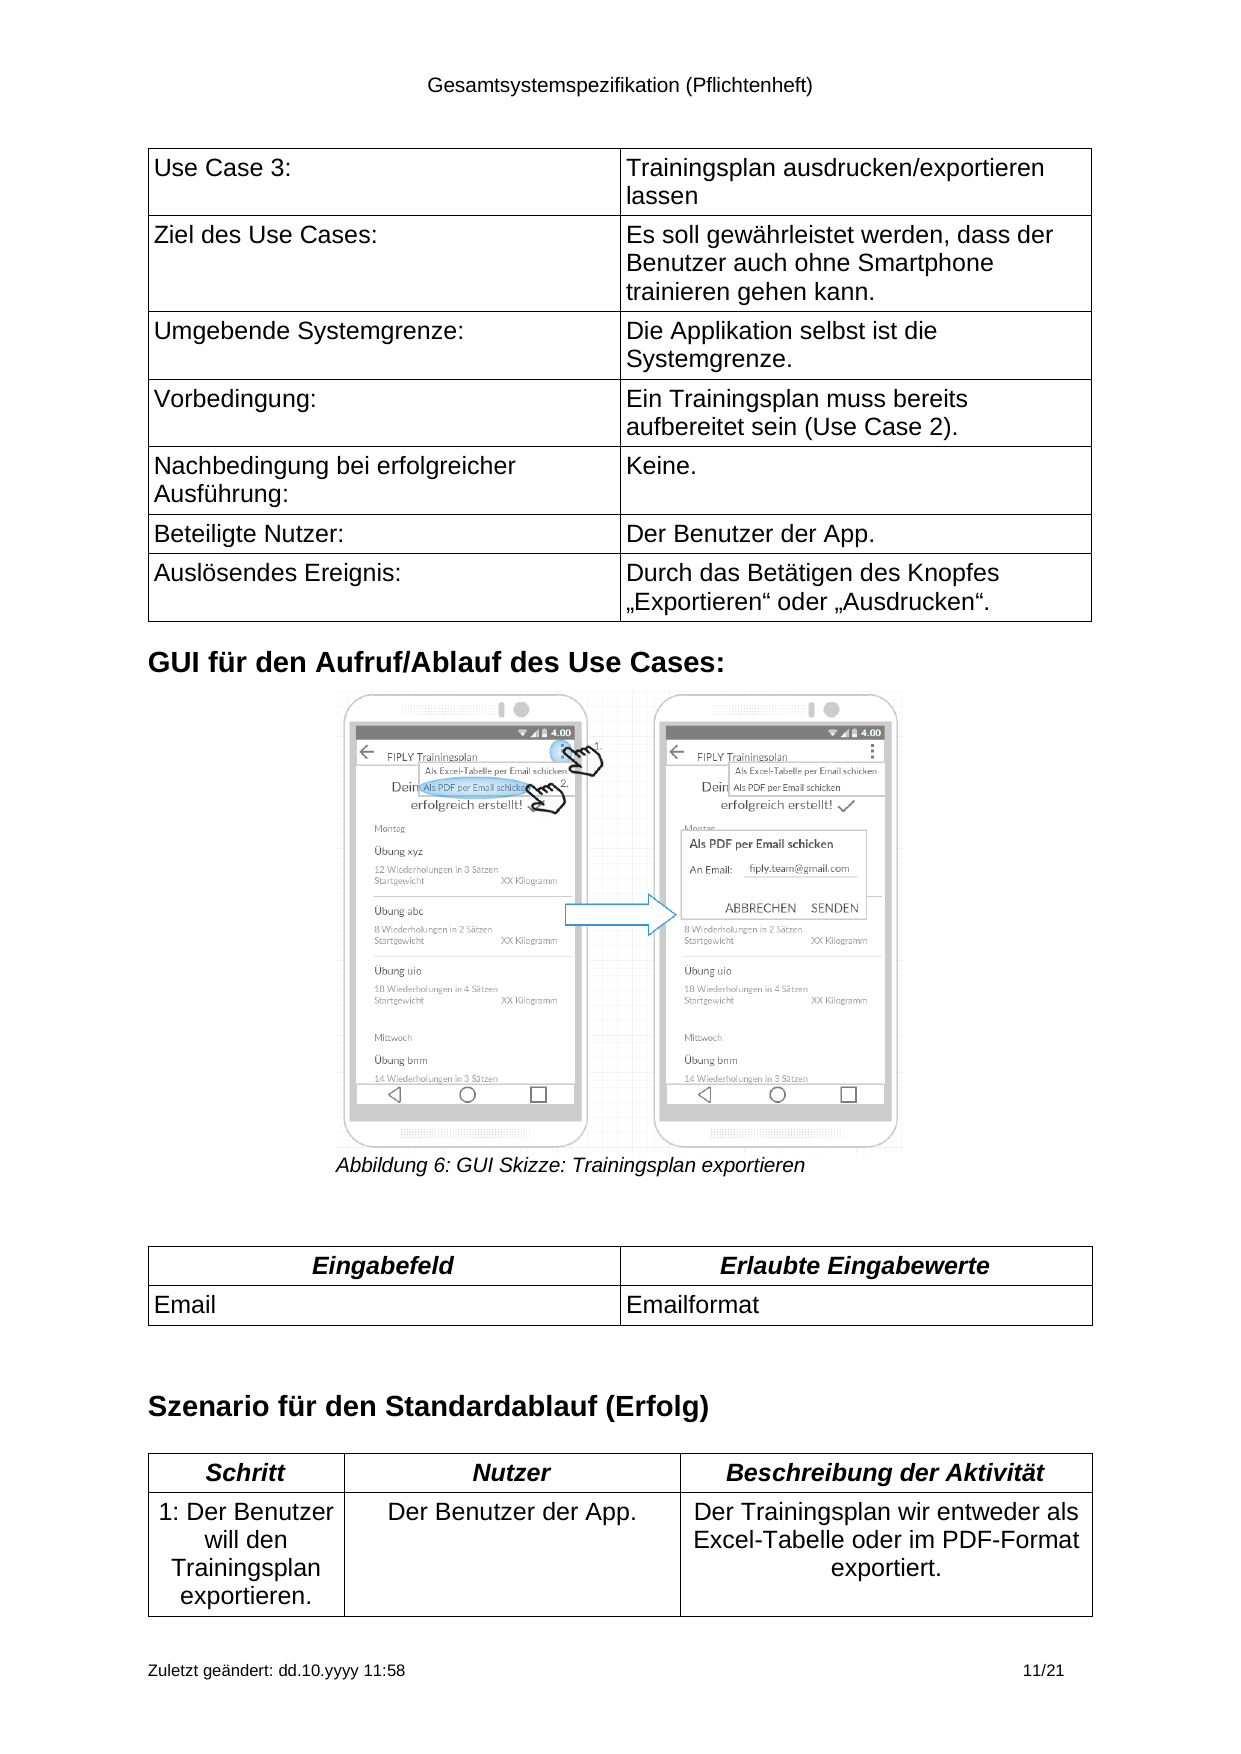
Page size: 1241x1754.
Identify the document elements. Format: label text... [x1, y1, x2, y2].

table_header Beschreibung der Aktivität [681, 1454, 1092, 1492]
table_cell Ziel des Use Cases: [149, 216, 620, 311]
table_cell Der Benutzer der App. [345, 1493, 680, 1616]
table_header Schritt [149, 1454, 344, 1492]
table_cell Keine. [621, 447, 1091, 514]
table_cell Durch das Betätigen des Knopfes „Exportieren“ oder „Ausdrucken“. [621, 554, 1091, 621]
table_cell Die Applikation selbst ist die Systemgrenze. [621, 312, 1091, 379]
table_header Use Case 3: [149, 149, 620, 215]
table_cell Es soll gewährleistet werden, dass der Benutzer auch ohne Smartphone trainieren gehen kann. [621, 216, 1091, 311]
subtitle GUI für den Aufruf/Ablauf des Use Cases: [148, 646, 1092, 679]
table_header Erlaubte Eingabewerte [621, 1247, 1092, 1285]
table_cell Emailformat [621, 1286, 1092, 1325]
table_header Eingabefeld [149, 1247, 620, 1285]
picture [335, 691, 905, 1154]
table_header Nutzer [345, 1454, 680, 1492]
table_cell Auslösendes Ereignis: [149, 554, 620, 621]
table_cell Ein Trainingsplan muss bereits aufbereitet sein (Use Case 2). [621, 380, 1091, 446]
table_cell Email [149, 1286, 620, 1325]
table_cell Umgebende Systemgrenze: [149, 312, 620, 379]
table_cell Vorbedingung: [149, 380, 620, 446]
table_header Trainingsplan ausdrucken/exportieren lassen [621, 149, 1091, 215]
table_cell Beteiligte Nutzer: [149, 515, 620, 553]
table_cell Nachbedingung bei erfolgreicher Ausführung: [149, 447, 620, 514]
table_cell 1: Der Benutzer will den Trainingsplan exportieren. [149, 1493, 344, 1616]
text Abbildung 6: GUI Skizze: Trainingsplan exportieren [336, 1154, 904, 1177]
subtitle Szenario für den Standardablauf (Erfolg) [148, 1390, 1092, 1423]
table_cell Der Trainingsplan wir entweder als Excel-Tabelle oder im PDF-Format exportiert. [681, 1493, 1092, 1616]
table_cell Der Benutzer der App. [621, 515, 1091, 553]
